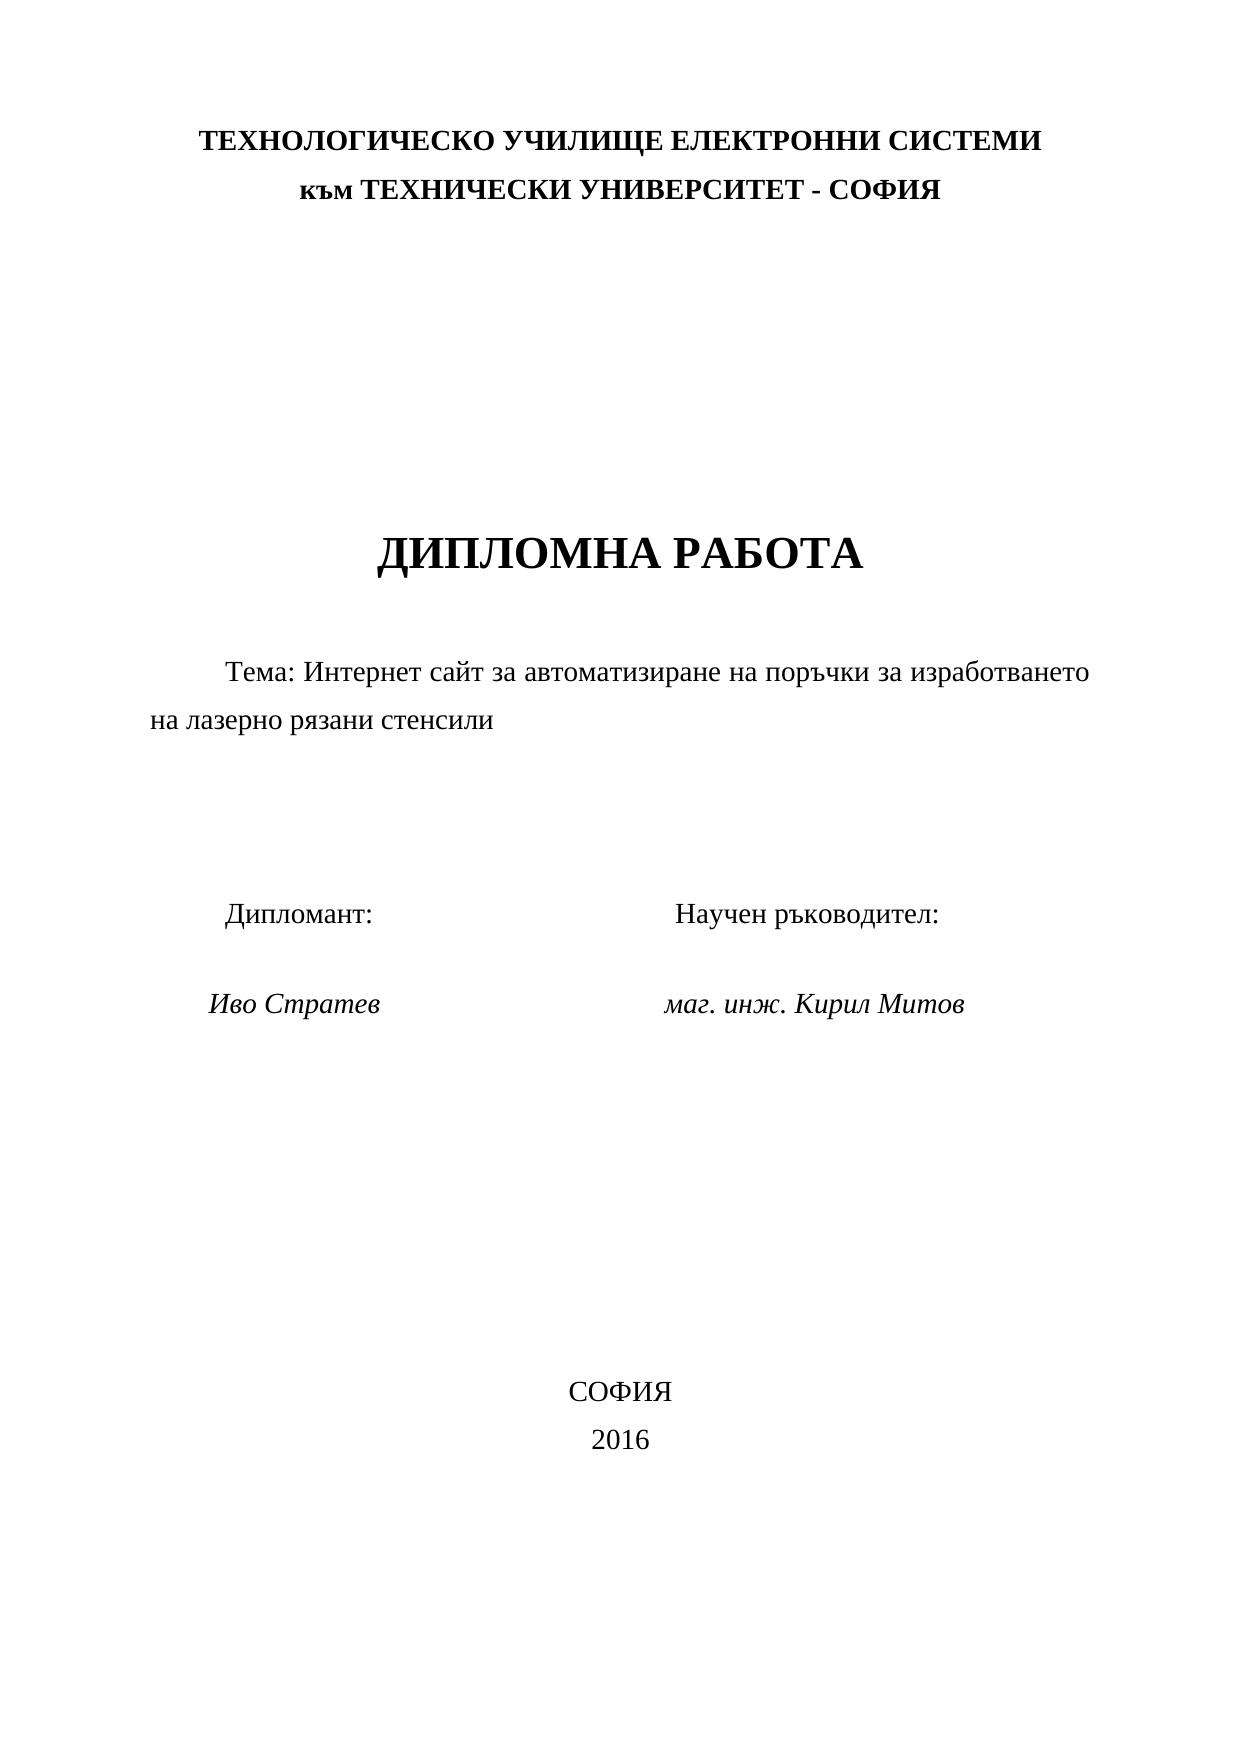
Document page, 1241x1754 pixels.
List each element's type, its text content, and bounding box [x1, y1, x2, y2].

text Дипломант: Научен ръководител: [150, 897, 1091, 929]
text Тема: Интернет сайт за автоматизиране на поръчки за изработването на лазерно рязани стенсили [150, 655, 1091, 736]
text ДИПЛОМНА РАБОТА [150, 528, 1091, 579]
text СОФИЯ [150, 1375, 1091, 1407]
text 2016 [150, 1423, 1091, 1456]
text ТЕХНОЛОГИЧЕСКО УЧИЛИЩЕ ЕЛЕКТРОННИ СИСТЕМИ [150, 125, 1091, 157]
text към ТЕХНИЧЕСКИ УНИВЕРСИТЕТ - СОФИЯ [150, 173, 1091, 206]
text Иво Стратев маг. инж. Кирил Митов [150, 987, 1091, 1019]
